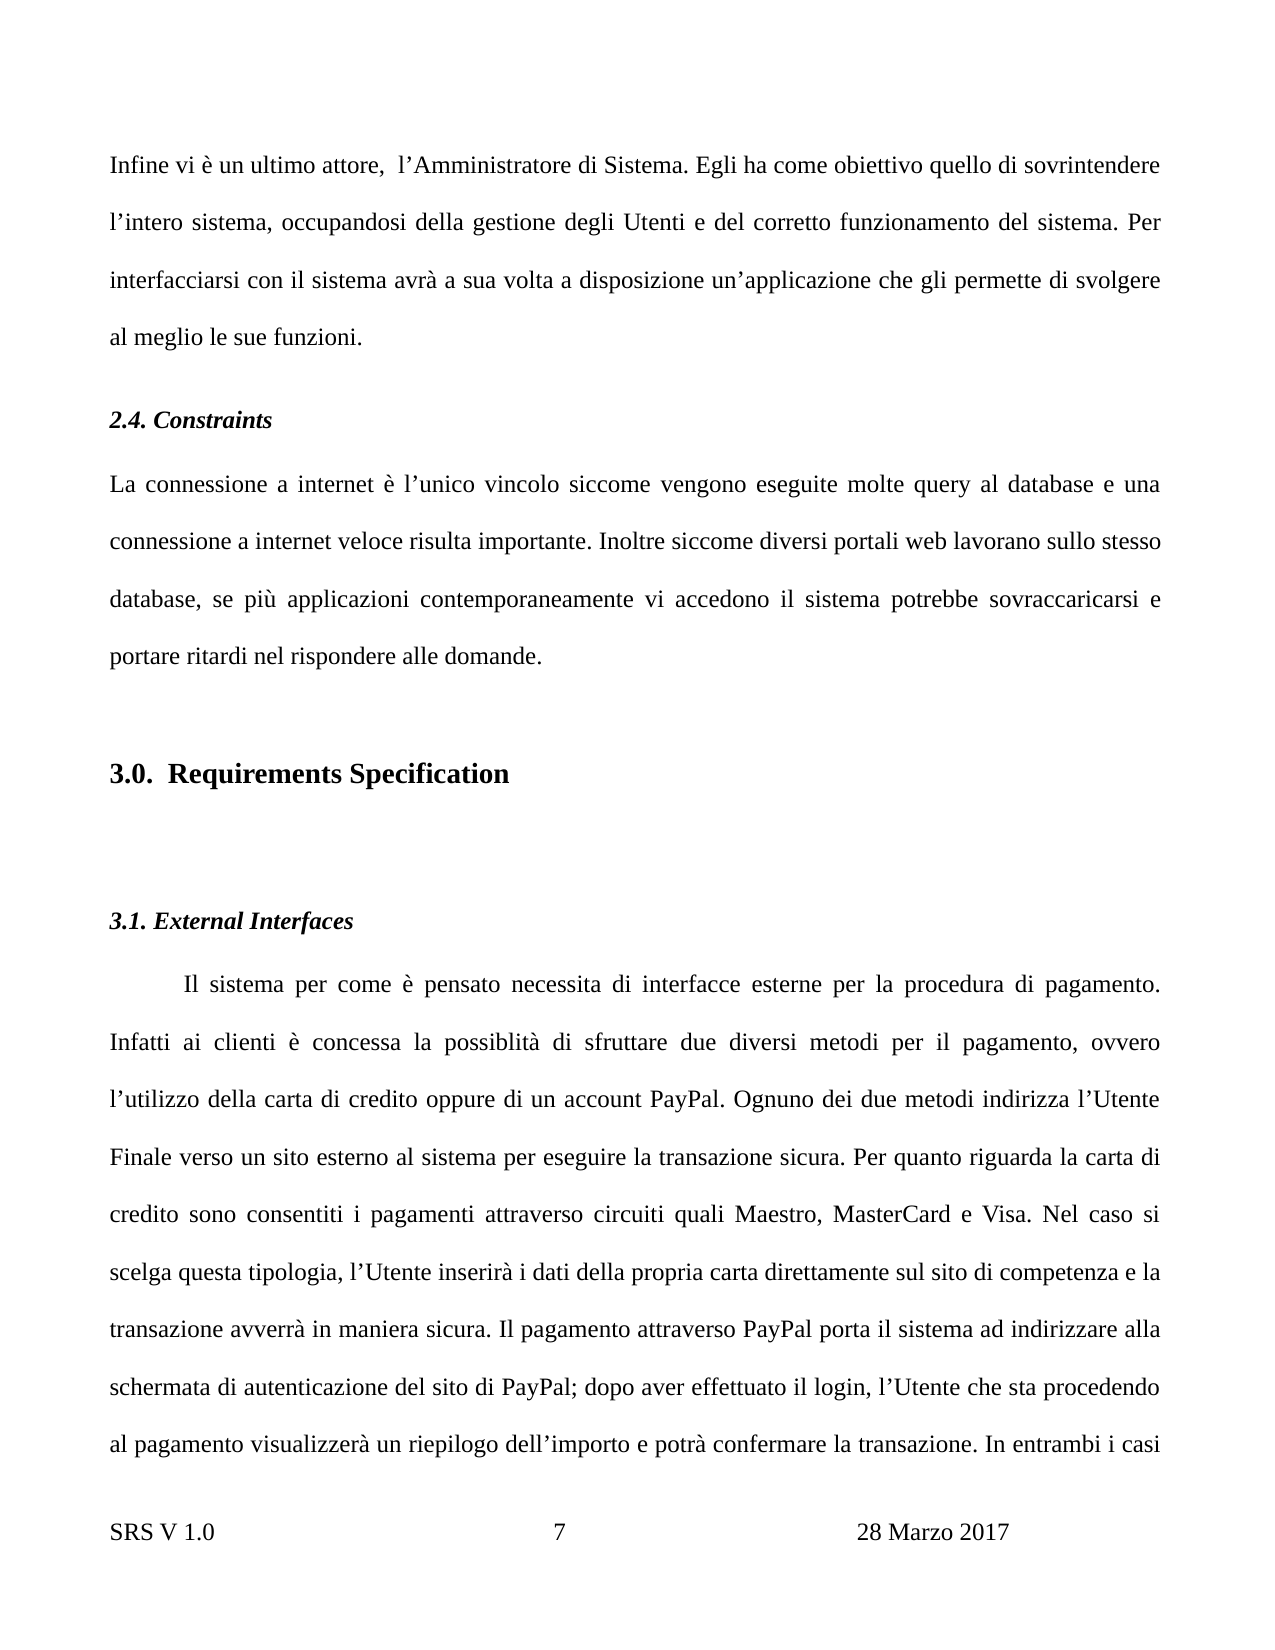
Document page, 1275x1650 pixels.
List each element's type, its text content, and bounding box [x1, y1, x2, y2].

subtitle 3.0. Requirements Specification [109, 756, 1162, 790]
text Infine vi è un ultimo attore, l’Amministratore di Sistema. Egli ha come obiettivo quello di sovrintendere l’intero sistema, occupandosi della gestione degli Utenti e del corretto funzionamento del sistema. Per interfacciarsi con il sistema avrà a sua volta a disposizione un’applicazione che gli permette di svolgere al meglio le sue funzioni. [109, 150, 1162, 351]
subtitle 3.1. External Interfaces [109, 906, 1162, 934]
text La connessione a internet è l’unico vincolo siccome vengono eseguite molte query al database e una connessione a internet veloce risulta importante. Inoltre siccome diversi portali web lavorano sullo stesso database, se più applicazioni contemporaneamente vi accedono il sistema potrebbe sovraccaricarsi e portare ritardi nel rispondere alle domande. [109, 469, 1162, 670]
subtitle 2.4. Constraints [109, 405, 1162, 434]
text Il sistema per come è pensato necessita di interfacce esterne per la procedura di pagamento. Infatti ai clienti è concessa la possiblità di sfruttare due diversi metodi per il pagamento, ovvero l’utilizzo della carta di credito oppure di un account PayPal. Ognuno dei due metodi indirizza l’Utente Finale verso un sito esterno al sistema per eseguire la transazione sicura. Per quanto riguarda la carta di credito sono consentiti i pagamenti attraverso circuiti quali Maestro, MasterCard e Visa. Nel caso si scelga questa tipologia, l’Utente inserirà i dati della propria carta direttamente sul sito di competenza e la transazione avverrà in maniera sicura. Il pagamento attraverso PayPal porta il sistema ad indirizzare alla schermata di autenticazione del sito di PayPal; dopo aver effettuato il login, l’Utente che sta procedendo al pagamento visualizzerà un riepilogo dell’importo e potrà confermare la transazione. In entrambi i casi [109, 969, 1162, 1458]
